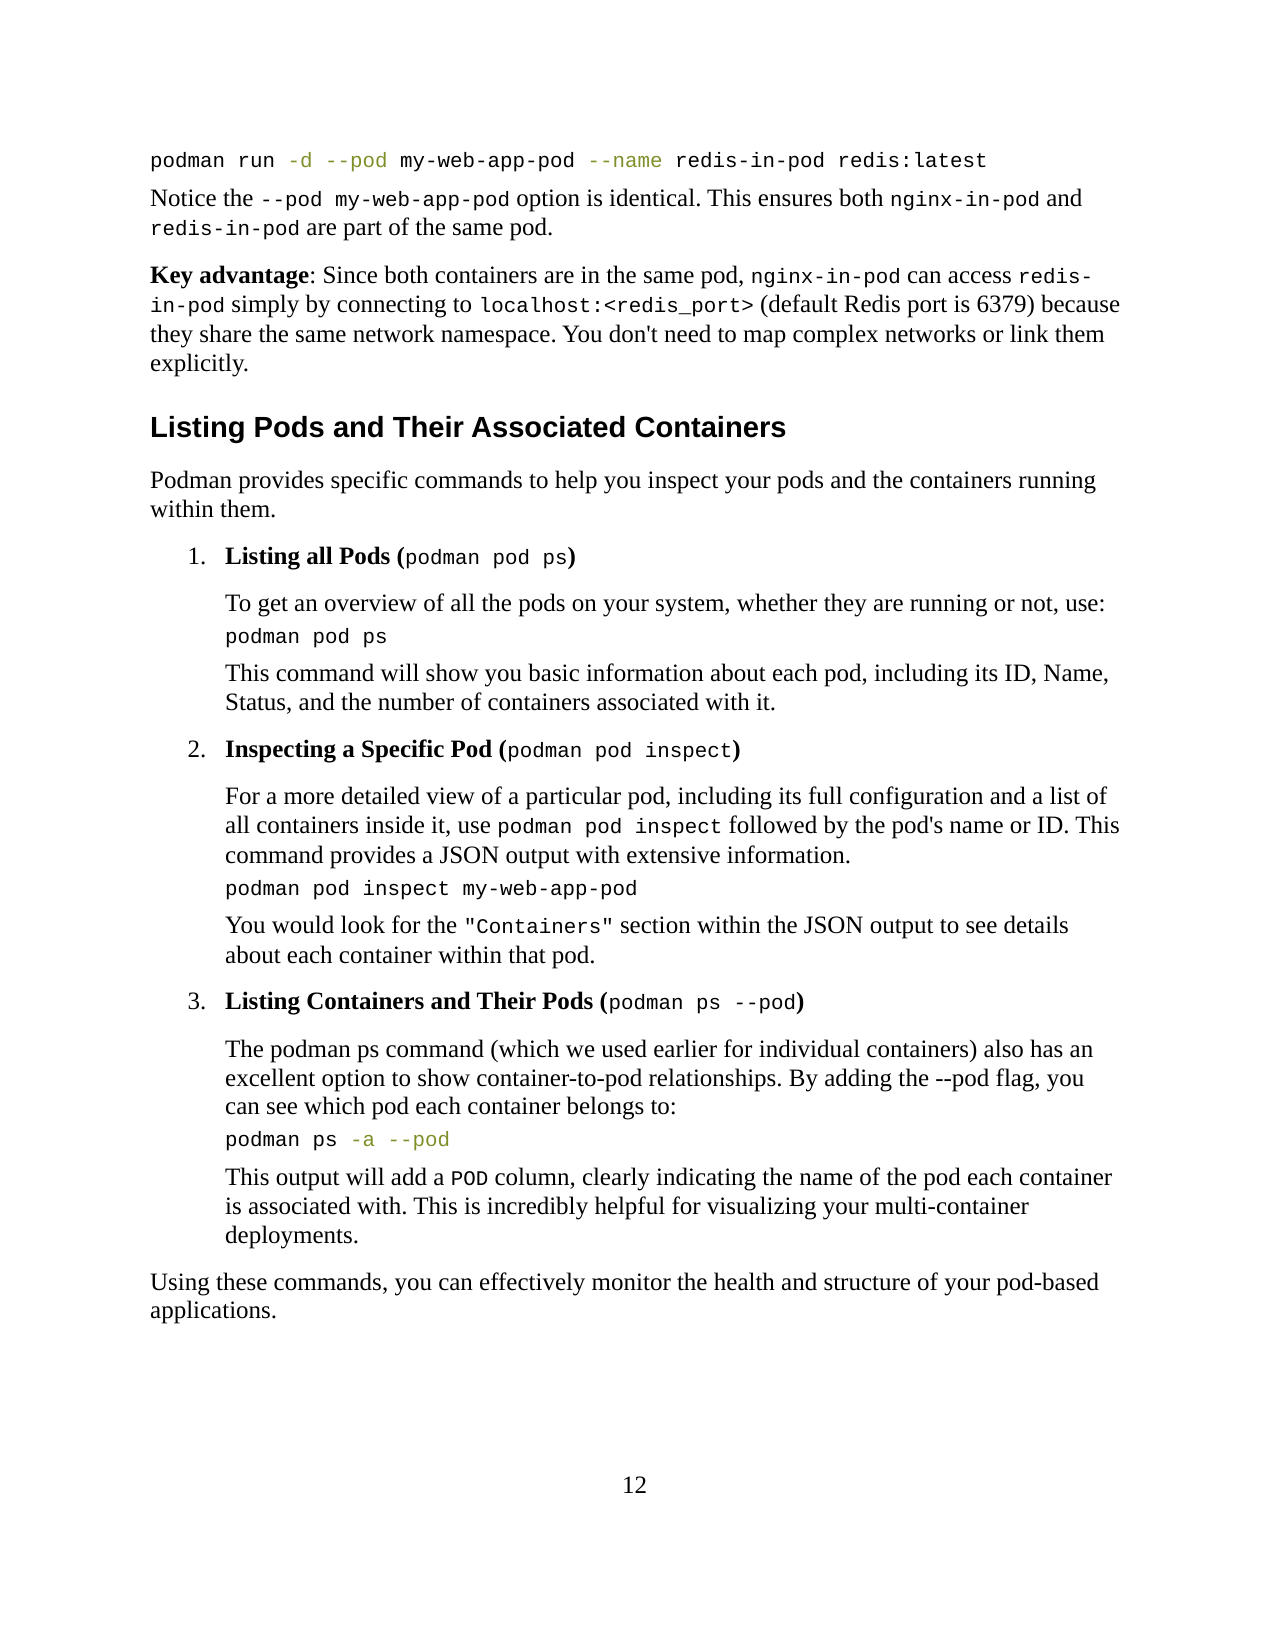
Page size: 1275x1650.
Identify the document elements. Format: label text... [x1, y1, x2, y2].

list podman pod ps [187, 626, 1125, 649]
list This command will show you basic information about each pod, including its ID, Name, Status, and the number of containers associated with it. [187, 658, 1125, 716]
list The podman ps command (which we used earlier for individual containers) also has an excellent option to show container-to-pod relationships. By adding the --pod flag, you can see which pod each container belongs to: [187, 1034, 1125, 1120]
list podman ps -a --pod [187, 1129, 1125, 1153]
text Key advantage: Since both containers are in the same pod, nginx-in-pod can access redis-in-pod simply by connecting to localhost:<redis_port> (default Redis port is 6379) because they share the same network namespace. You don't need to map complex networks or link them explicitly. [150, 260, 1125, 376]
text podman run -d --pod my-web-app-pod --name redis-in-pod redis:latest [150, 150, 1125, 174]
list Listing Containers and Their Pods (podman ps --pod) [187, 986, 1125, 1016]
list This output will add a POD column, clearly indicating the name of the pod each container is associated with. This is incredibly helpful for visualizing your multi-container deployments. [187, 1162, 1125, 1249]
list Inspecting a Specific Pod (podman pod inspect) [187, 734, 1125, 763]
list To get an overview of all the pods on your system, whether they are running or not, use: [187, 588, 1125, 617]
list podman pod inspect my-web-app-pod [187, 877, 1125, 901]
text Using these commands, you can effectively monitor the health and structure of your pod-based applications. [150, 1267, 1125, 1324]
subtitle Listing Pods and Their Associated Containers [150, 410, 1125, 444]
text Notice the --pod my-web-app-pod option is identical. This ensures both nginx-in-pod and redis-in-pod are part of the same pod. [150, 183, 1125, 242]
list For a more detailed view of a particular pod, including its full configuration and a list of all containers inside it, use podman pod inspect followed by the pod's name or ID. This command provides a JSON output with extensive information. [187, 781, 1125, 868]
list You would look for the "Containers" section within the JSON output to see details about each container within that pod. [187, 910, 1125, 968]
text Podman provides specific commands to help you inspect your pods and the containers running within them. [150, 465, 1125, 523]
list Listing all Pods (podman pod ps) [187, 541, 1125, 570]
